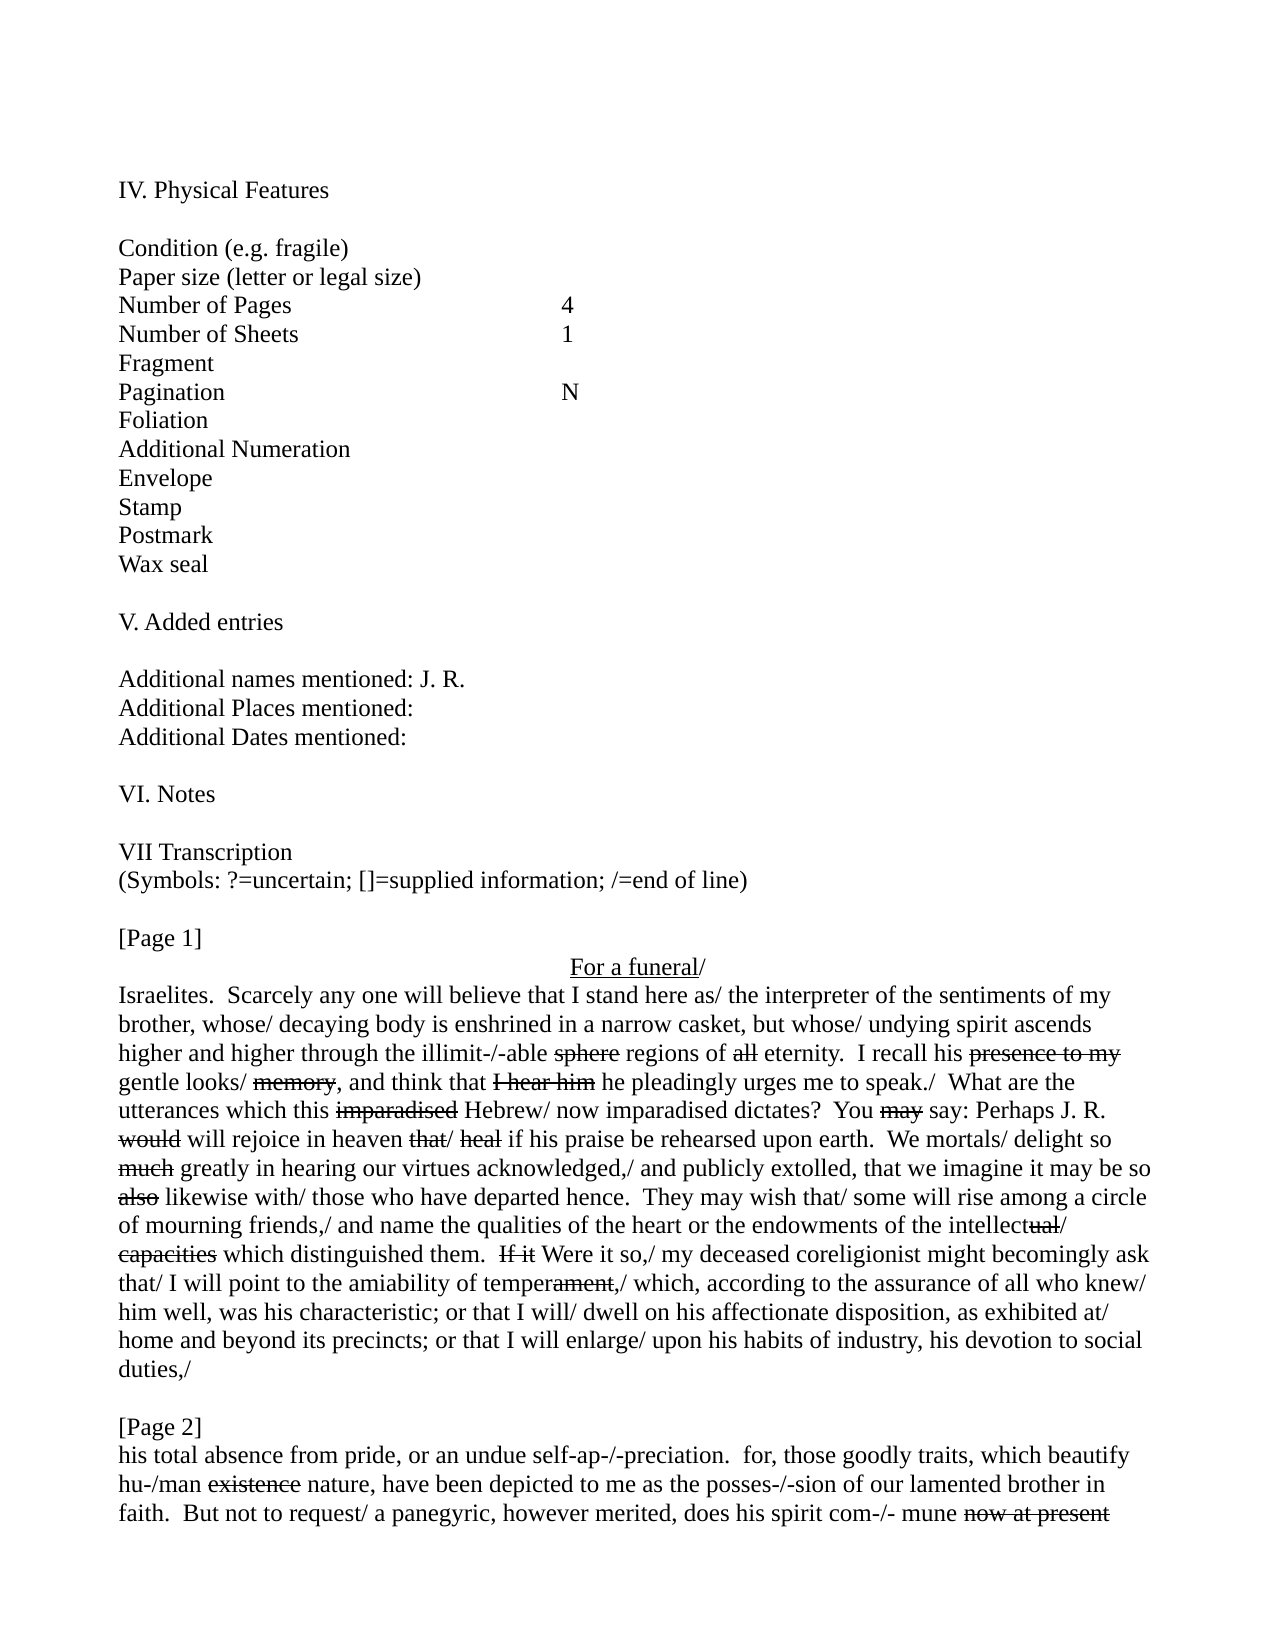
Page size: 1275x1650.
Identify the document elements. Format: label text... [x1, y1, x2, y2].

text Fragment [118, 348, 1157, 377]
text For a funeral/ [118, 952, 1157, 981]
text (Symbols: ?=uncertain; []=supplied information; /=end of line) [118, 866, 1157, 894]
text [Page 1] [118, 923, 1157, 952]
text Additional Places mentioned: [118, 693, 1157, 722]
text Additional Dates mentioned: [118, 722, 1157, 751]
text VII Transcription [118, 837, 1157, 866]
text Number of Sheets 1 [118, 319, 1157, 348]
text Additional Numeration [118, 434, 1157, 463]
text Additional names mentioned: J. R. [118, 664, 1157, 693]
text Paper size (letter or legal size) [118, 262, 1157, 291]
text Number of Pages 4 [118, 291, 1157, 319]
text Wax seal [118, 549, 1157, 578]
text IV. Physical Features [118, 176, 1157, 204]
text Israelites. Scarcely any one will believe that I stand here as/ the interpreter of the sentiments of my brother, whose/ decaying body is enshrined in a narrow casket, but whose/ undying spirit ascends higher and higher through the illimit-/-able sphere regions of all eternity. I recall his presence to my gentle looks/ memory, and think that I hear him he pleadingly urges me to speak./ What are the utterances which this imparadised Hebrew/ now imparadised dictates? You may say: Perhaps J. R. would will rejoice in heaven that/ heal if his praise be rehearsed upon earth. We mortals/ delight so much greatly in hearing our virtues acknowledged,/ and publicly extolled, that we imagine it may be so also likewise with/ those who have departed hence. They may wish that/ some will rise among a circle of mourning friends,/ and name the qualities of the heart or the endowments of the intellectual/ capacities which distinguished them. If it Were it so,/ my deceased coreligionist might becomingly ask that/ I will point to the amiability of temperament,/ which, according to the assurance of all who knew/ him well, was his characteristic; or that I will/ dwell on his affectionate disposition, as exhibited at/ home and beyond its precincts; or that I will enlarge/ upon his habits of industry, his devotion to social duties,/ [118, 981, 1157, 1383]
text Envelope [118, 463, 1157, 492]
text VI. Notes [118, 779, 1157, 808]
text Foliation [118, 406, 1157, 434]
text Postma rk [118, 521, 1157, 549]
text Stamp [118, 492, 1157, 521]
text [Page 2] [118, 1412, 1157, 1441]
text Pagination N [118, 377, 1157, 406]
text his total absence from pride, or an undue self-ap-/-preciation. for, those goodly traits, which beautify hu-/man existence nature, have been depicted to me as the posses-/-sion of our lamented brother in faith. But not to request/ a panegyric, however merited, does his spirit com-/- mune now at present [118, 1441, 1157, 1527]
text Condition (e.g. fragile) [118, 233, 1157, 262]
text V. Added entries [118, 607, 1157, 636]
